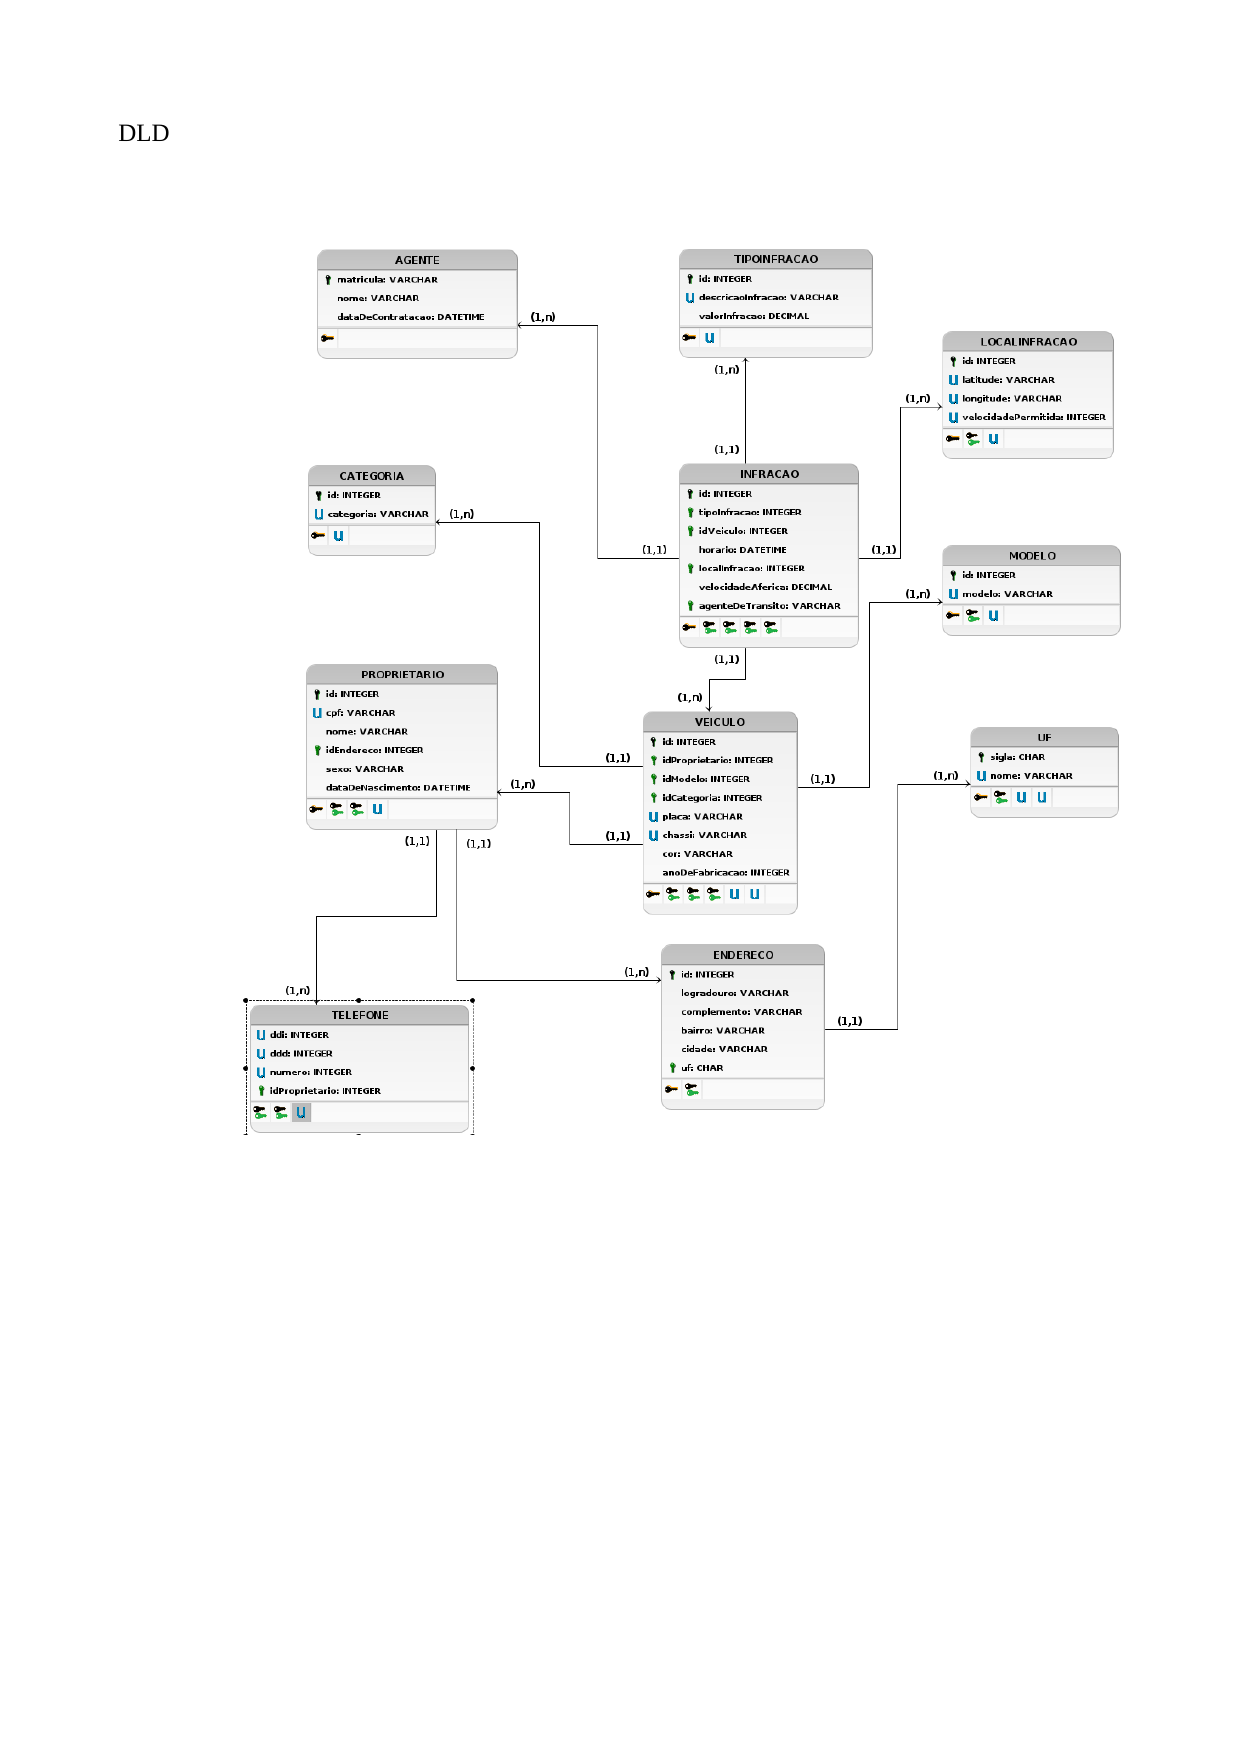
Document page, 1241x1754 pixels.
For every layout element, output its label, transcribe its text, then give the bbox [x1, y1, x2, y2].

picture [118, 204, 1123, 1135]
text DLD [118, 118, 1122, 147]
